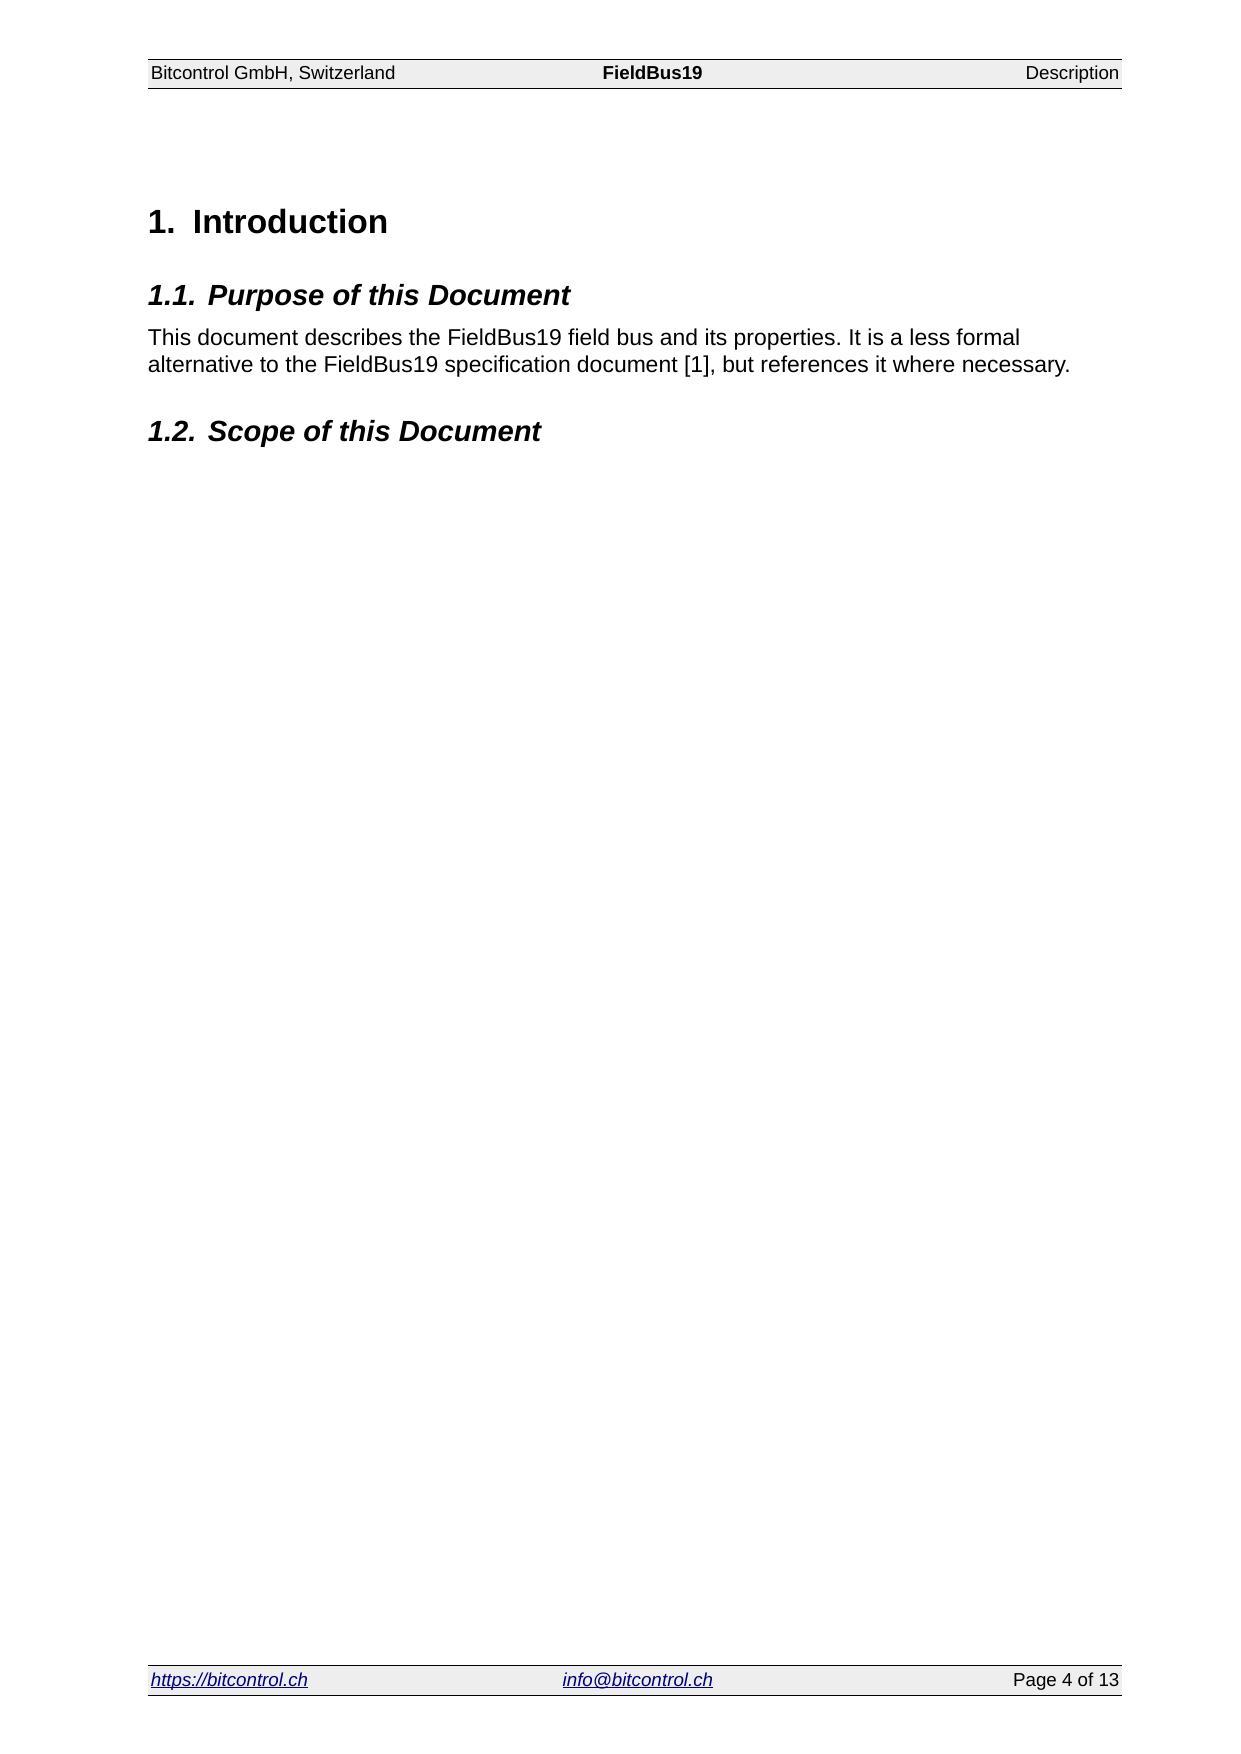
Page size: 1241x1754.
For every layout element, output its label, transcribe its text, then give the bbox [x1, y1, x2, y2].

subtitle Introduction [148, 202, 1122, 241]
subtitle Purpose of this Document [148, 278, 1122, 312]
subtitle Scope of this Document [148, 414, 1122, 448]
text This document describes the FieldBus19 field bus and its properties. It is a less formal alternative to the FieldBus19 specification document [1], but references it where necessary. [148, 324, 1122, 377]
